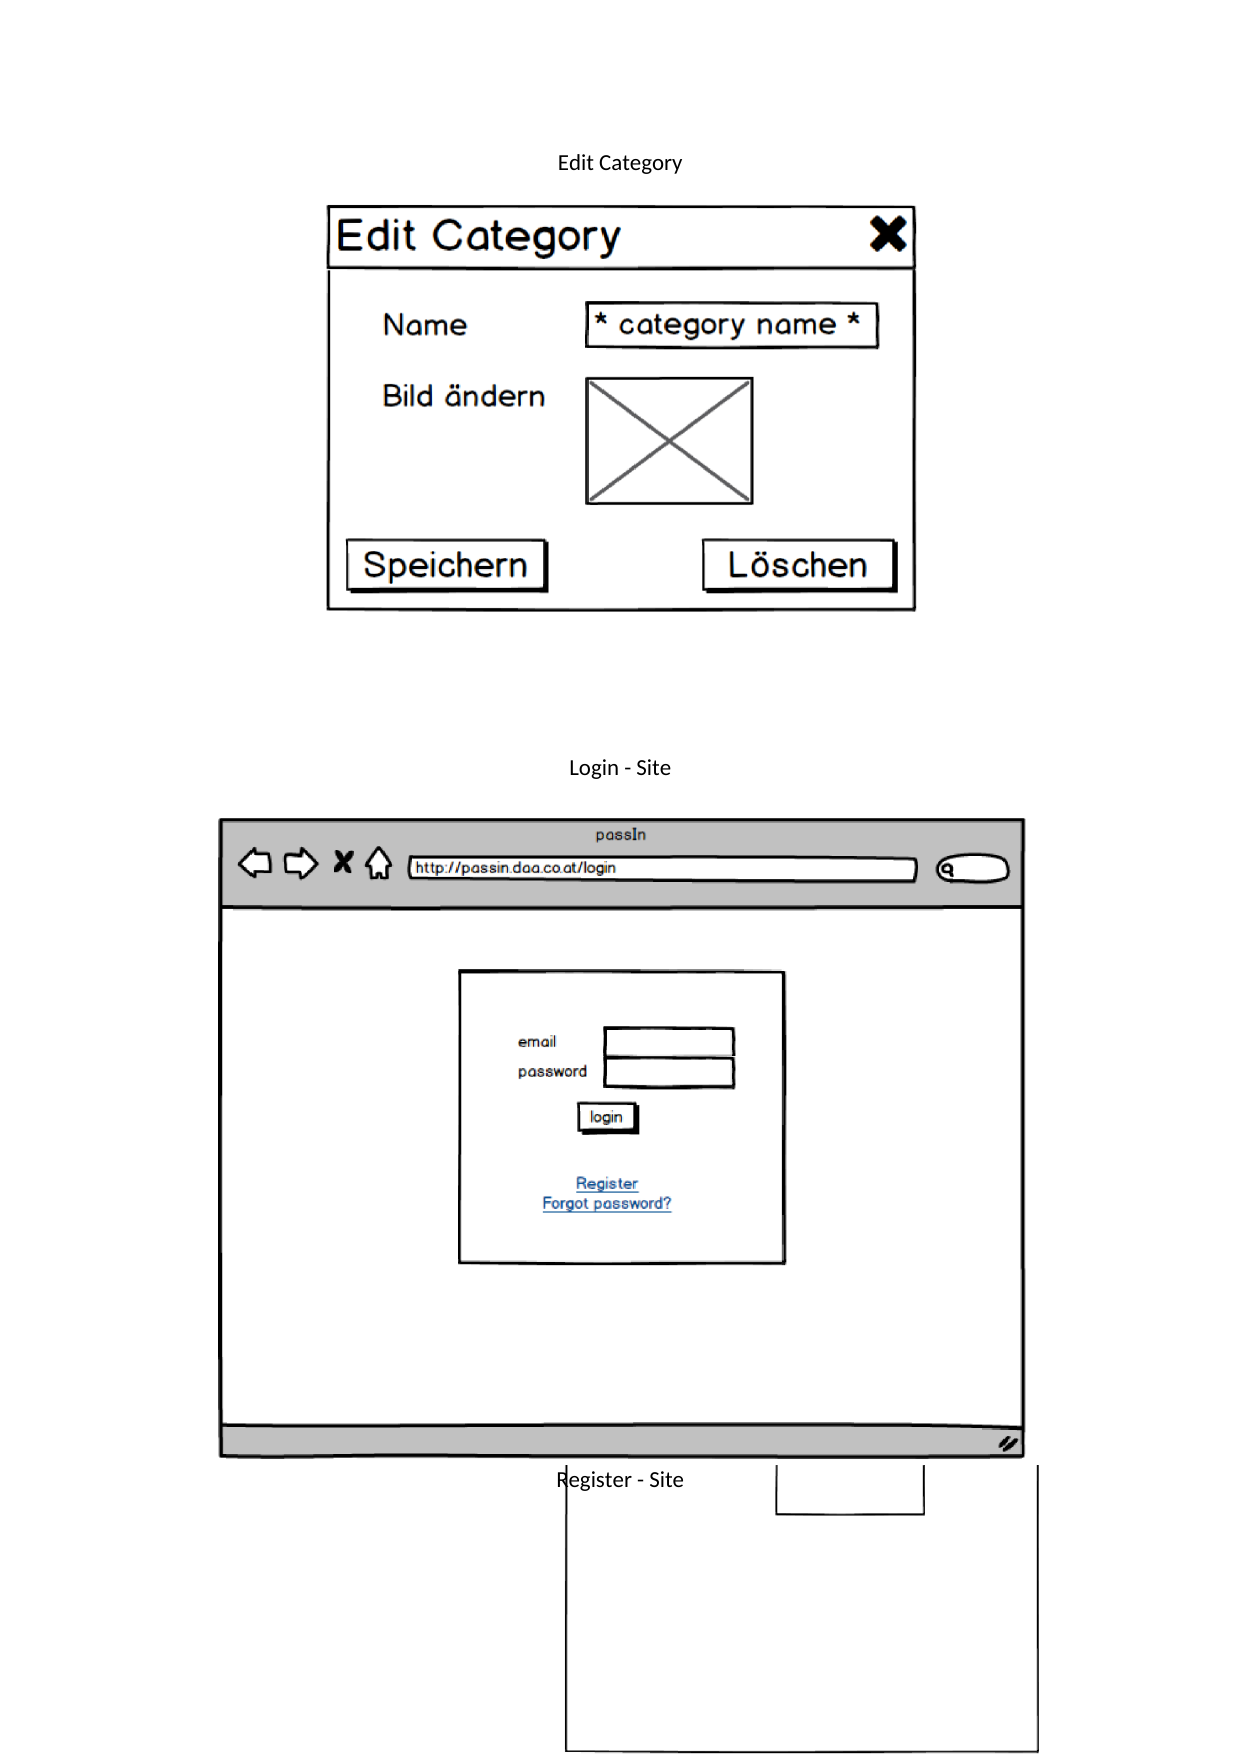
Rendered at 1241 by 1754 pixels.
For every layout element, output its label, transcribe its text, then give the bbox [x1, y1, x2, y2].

text Login - Site [148, 753, 1093, 781]
text Edit Category [148, 148, 1093, 176]
text Register - Site [148, 939, 173, 995]
text Register - Site [1068, 939, 1093, 1493]
